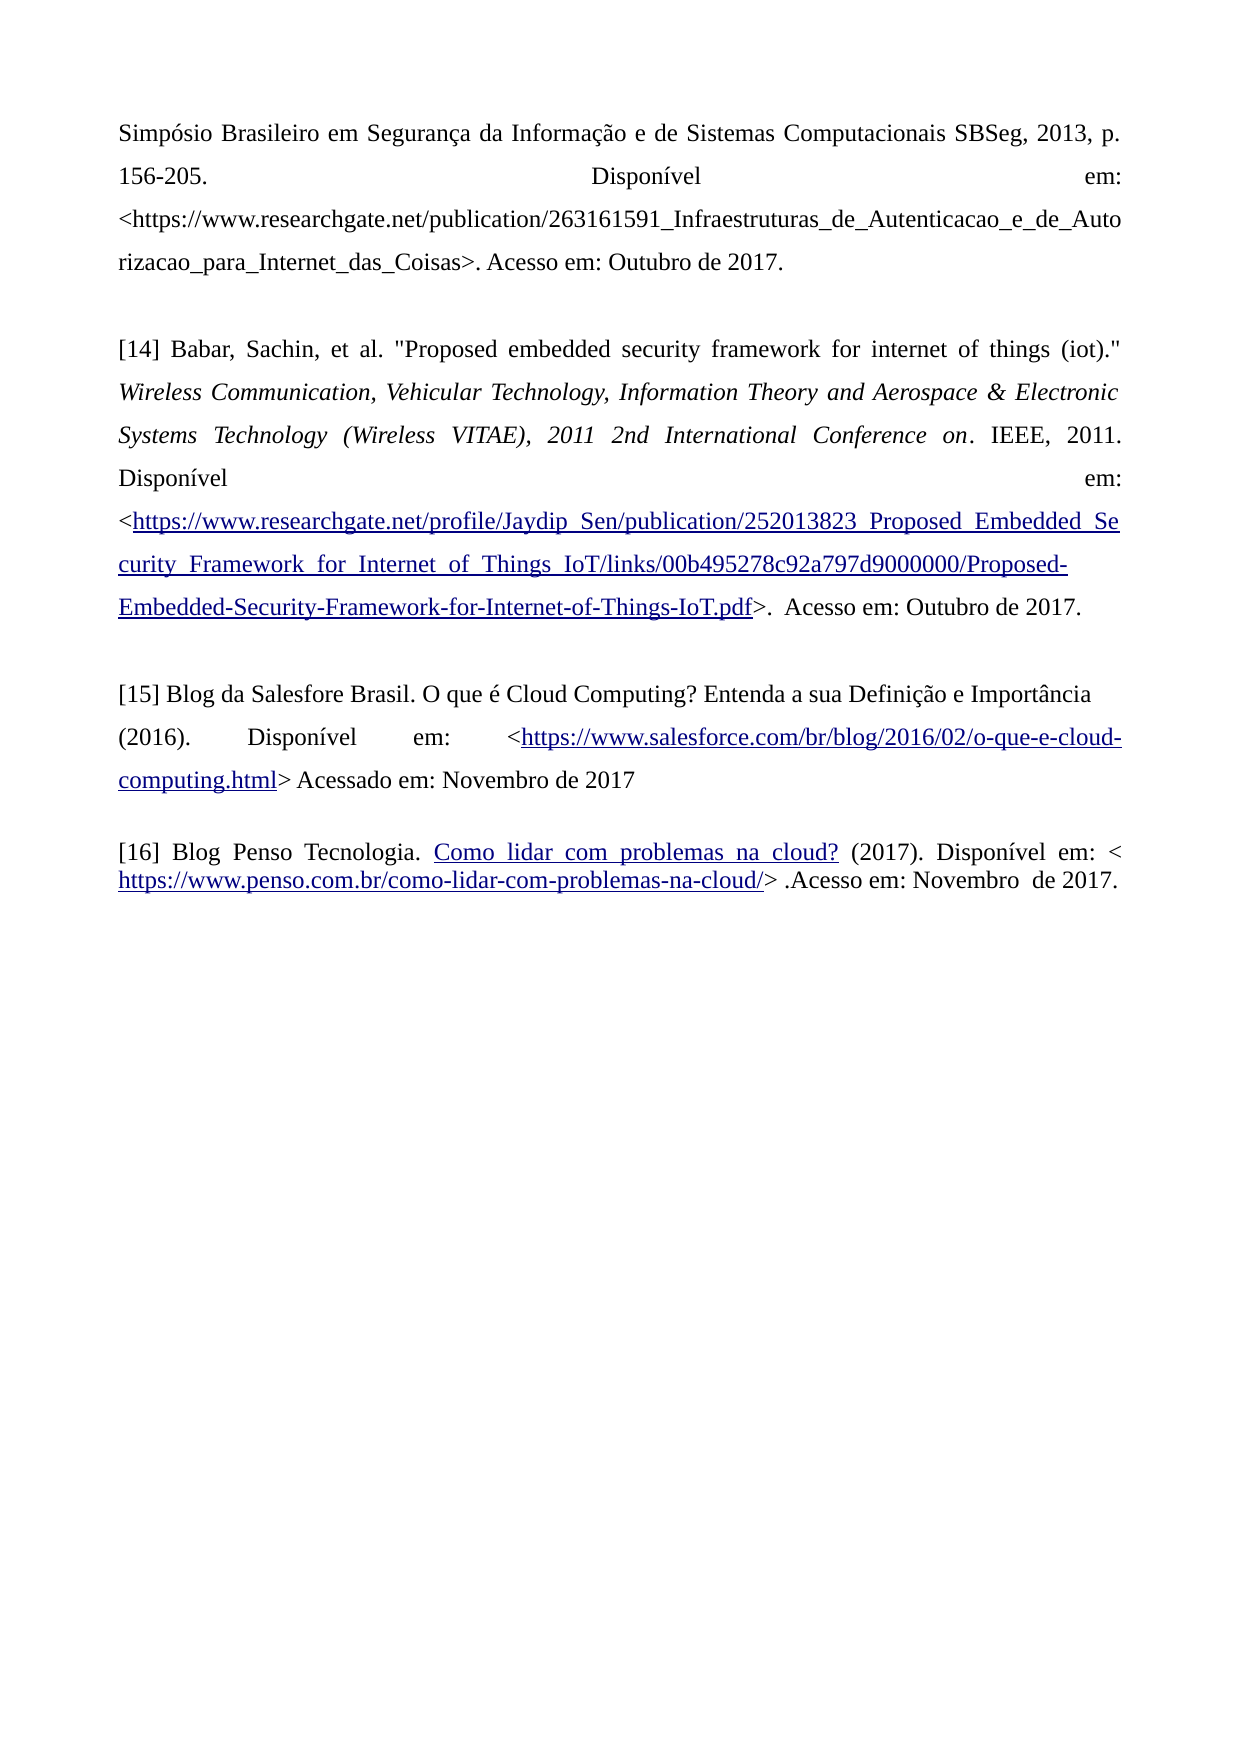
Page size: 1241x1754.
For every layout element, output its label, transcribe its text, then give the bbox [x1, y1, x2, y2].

text Simpósio Brasileiro em Segurança da Informação e de Sistemas Computacionais SBSeg, 2013, p. 156-205. Disponível em: <https://www.researchgate.net/publication/263161591_Infraestruturas_de_Autenticacao_e_de_Autorizacao_para_Internet_das_Coisas>. Acesso em: Outubro de 2017. [118, 118, 1122, 276]
text [15] Blog da Salesfore Brasil. O que é Cloud Computing? Entenda a sua Definição e Importância [118, 679, 1122, 707]
text [16] Blog Penso Tecnologia. Como lidar com problemas na cloud? (2017). Disponível em: < https://www.penso.com.br/como-lidar-com-problemas-na-cloud/> .Acesso em: Novembro de 2017. [118, 837, 1122, 894]
text (2016). Disponível em: <https://www.salesforce.com/br/blog/2016/02/o-que-e-cloud-computing.html> Acessado em: Novembro de 2017 [118, 722, 1122, 794]
text [14] Babar, Sachin, et al. "Proposed embedded security framework for internet of things (iot)." Wireless Communication, Vehicular Technology, Information Theory and Aerospace & Electronic Systems Technology (Wireless VITAE), 2011 2nd International Conference on. IEEE, 2011. Disponível em: <https://www.researchgate.net/profile/Jaydip_Sen/publication/252013823_Proposed_Embedded_Security_Framework_for_Internet_of_Things_IoT/links/00b495278c92a797d9000000/Proposed-Embedded-Security-Framework-for-Internet-of-Things-IoT.pdf>. Acesso em: Outubro de 2017. [118, 334, 1122, 621]
